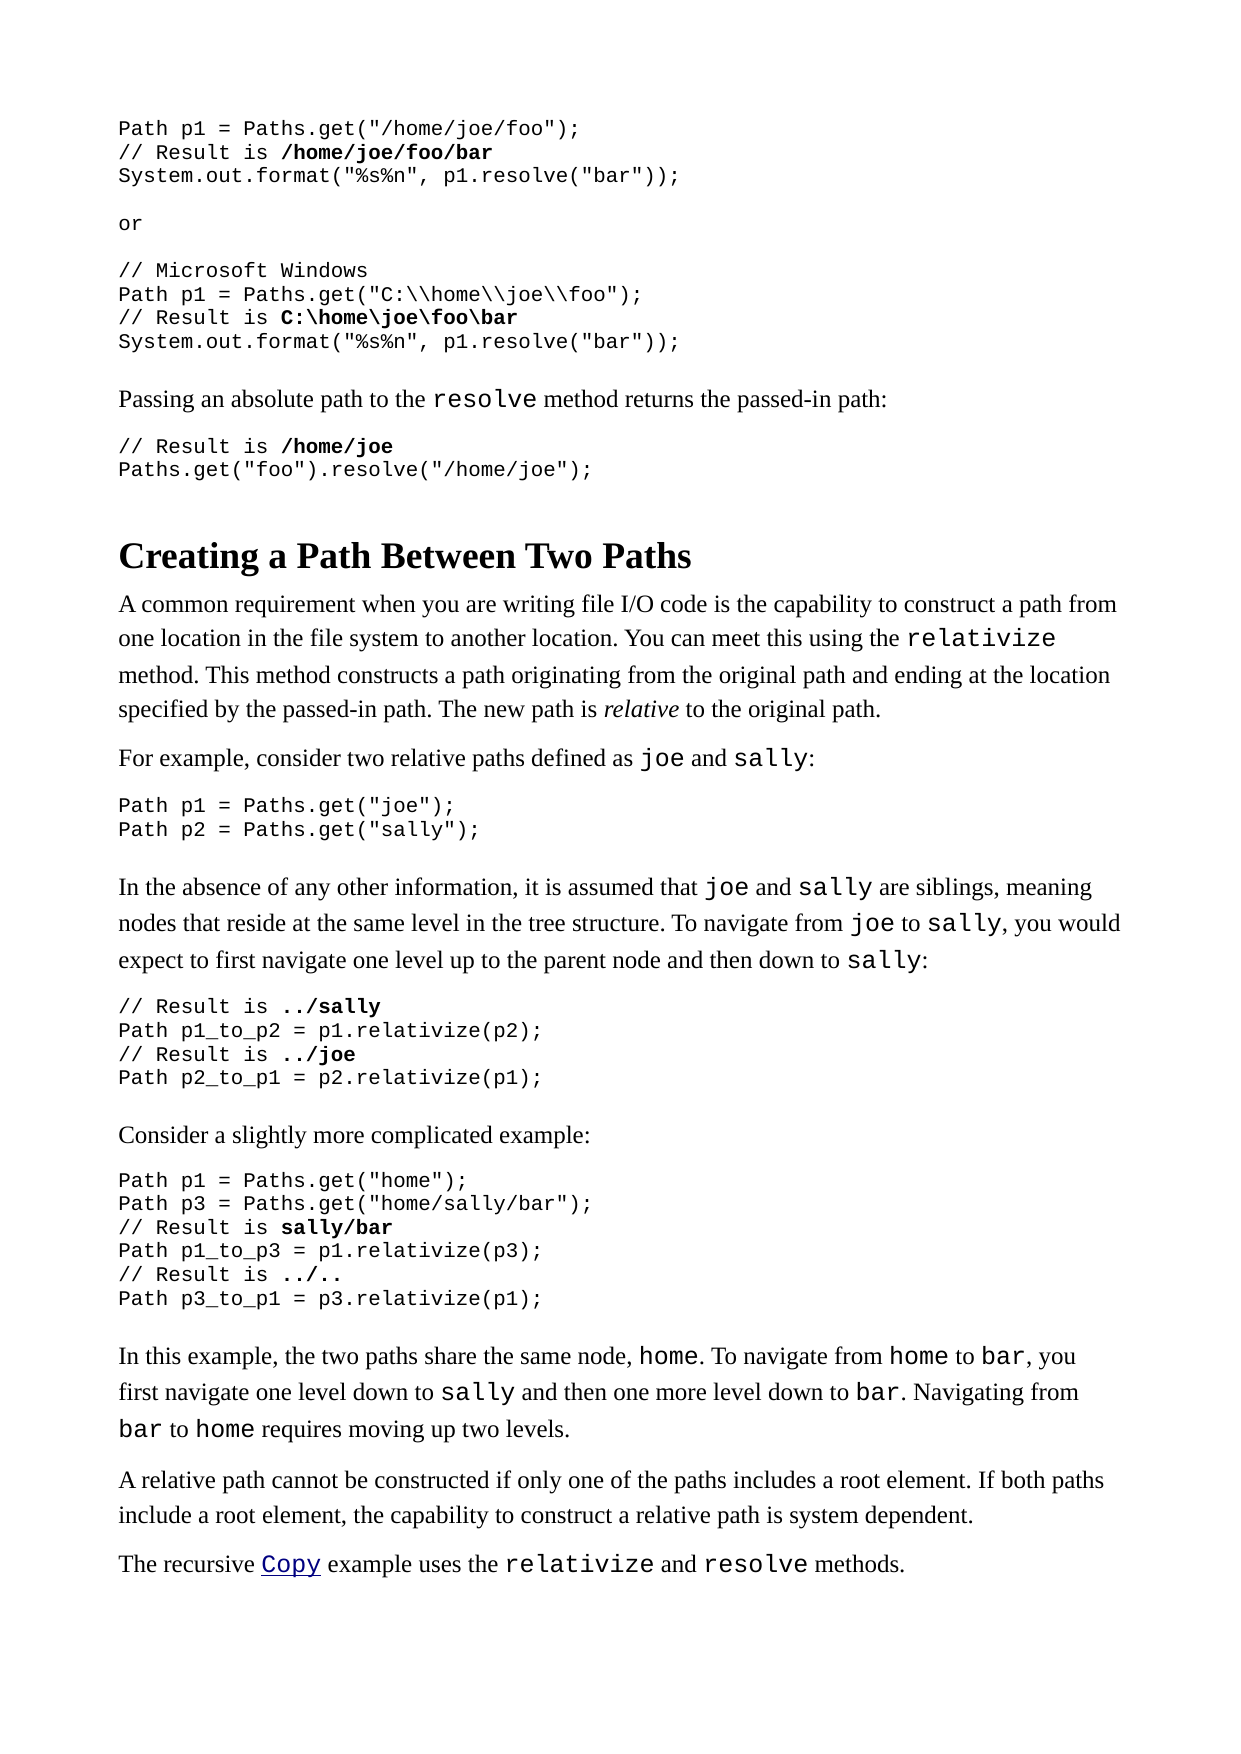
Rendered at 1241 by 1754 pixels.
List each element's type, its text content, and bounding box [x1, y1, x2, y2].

text Path p1 = Paths.get("home"); [118, 1169, 1122, 1193]
text A relative path cannot be constructed if only one of the paths includes a root element. If both paths include a root element, the capability to construct a relative path is system dependent. [118, 1466, 1122, 1529]
text Path p2 = Paths.get("sally"); [118, 819, 1122, 842]
text // Microsoft Windows [118, 260, 1122, 284]
text Path p2_to_p1 = p2.relativize(p1); [118, 1067, 1122, 1091]
text In the absence of any other information, it is assumed that joe and sally are siblings, meaning nodes that reside at the same level in the tree structure. To navigate from joe to sally, you would expect to first navigate one level up to the parent node and then down to sally: [118, 872, 1122, 976]
text // Result is ../joe [118, 1044, 1122, 1067]
text // Result is /home/joe/foo/bar [118, 142, 1122, 165]
text // Result is C:\home\joe\foo\bar [118, 307, 1122, 331]
subtitle Creating a Path Between Two Paths [118, 533, 1122, 576]
text Path p1_to_p3 = p1.relativize(p3); [118, 1241, 1122, 1264]
text In this example, the two paths share the same node, home. To navigate from home to bar, you first navigate one level down to sally and then one more level down to bar. Navigating from bar to home requires moving up two levels. [118, 1341, 1122, 1445]
text For example, consider two relative paths defined as joe and sally: [118, 743, 1122, 774]
text // Result is ../sally [118, 996, 1122, 1020]
text // Result is sally/bar [118, 1217, 1122, 1241]
text Path p1 = Paths.get("/home/joe/foo"); [118, 118, 1122, 142]
text // Result is /home/joe [118, 436, 1122, 459]
text A common requirement when you are writing file I/O code is the capability to construct a path from one location in the file system to another location. You can meet this using the relativize method. This method constructs a path originating from the original path and ending at the location specified by the passed-in path. The new path is relative to the original path. [118, 589, 1122, 723]
text Paths.get("foo").resolve("/home/joe"); [118, 459, 1122, 483]
text // Result is ../.. [118, 1264, 1122, 1288]
text Path p1 = Paths.get("C:\\home\\joe\\foo"); [118, 284, 1122, 307]
text Path p1_to_p2 = p1.relativize(p2); [118, 1020, 1122, 1044]
text System.out.format("%s%n", p1.resolve("bar")); [118, 331, 1122, 354]
text Consider a slightly more complicated example: [118, 1121, 1122, 1149]
text Passing an absolute path to the resolve method returns the passed-in path: [118, 384, 1122, 415]
text Path p3_to_p1 = p3.relativize(p1); [118, 1288, 1122, 1311]
text The recursive Copy example uses the relativize and resolve methods. [118, 1549, 1122, 1580]
text Path p1 = Paths.get("joe"); [118, 795, 1122, 819]
text System.out.format("%s%n", p1.resolve("bar")); [118, 165, 1122, 189]
text or [118, 213, 1122, 236]
text Path p3 = Paths.get("home/sally/bar"); [118, 1193, 1122, 1217]
